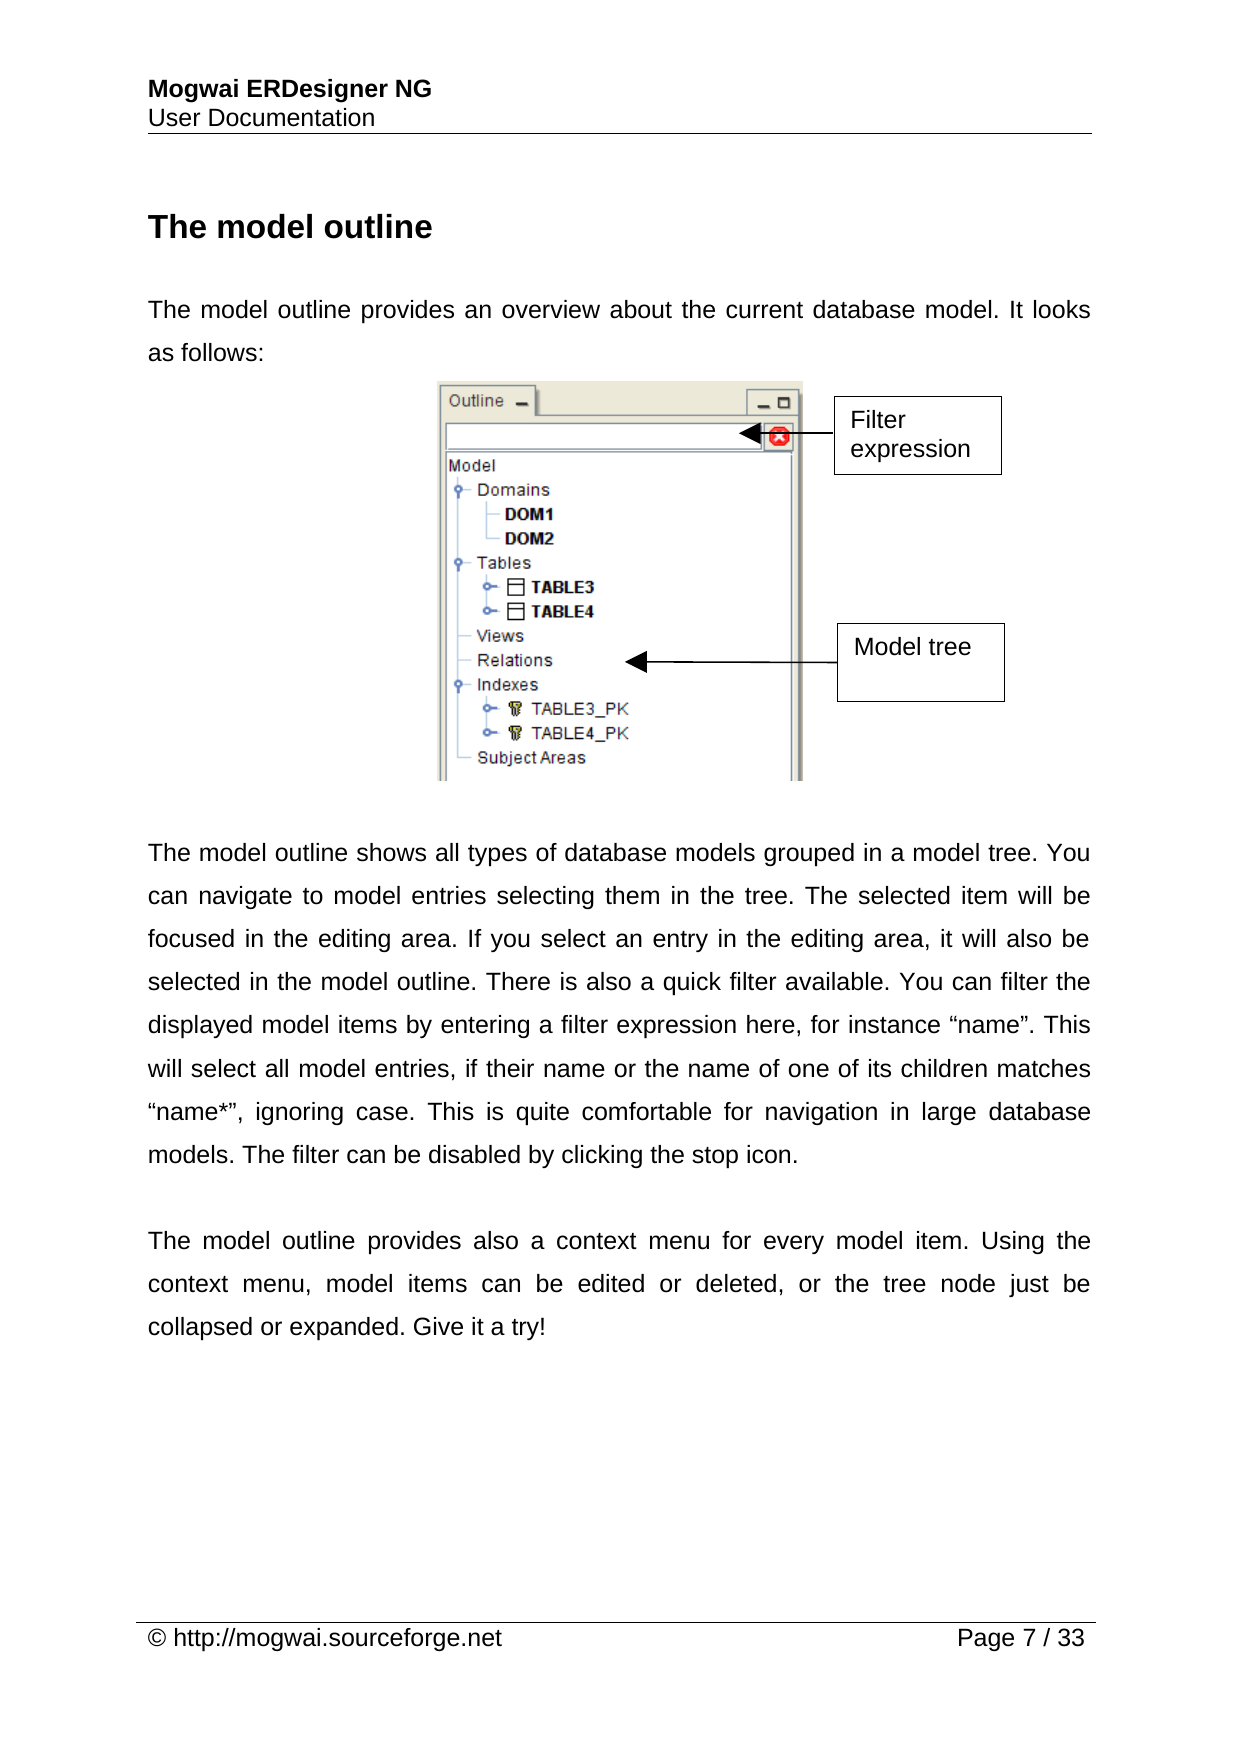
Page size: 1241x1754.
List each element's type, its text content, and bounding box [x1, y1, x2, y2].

text Model tree [853, 632, 989, 661]
text The model outline shows all types of database models grouped in a model tree. You can navigate to model entries selecting them in the tree. The selected item will be focused in the editing area. If you select an entry in the editing area, it will also be selected in the model outline. There is also a quick filter available. You can filter the displayed model items by entering a filter expression here, for instance “name”. This will select all model entries, if their name or the name of one of its children matches “name*”, ignoring case. This is quite comfortable for navigation in large database models. The filter can be disabled by clicking the stop icon. [148, 838, 1092, 1169]
text Filter expression [850, 405, 985, 462]
text The model outline provides also a context menu for every model item. Using the context menu, model items can be edited or deleted, or the tree node just be collapsed or expanded. Give it a try! [148, 1226, 1092, 1341]
text The model outline provides an overview about the current database model. It looks as follows: [148, 295, 1092, 367]
subtitle The model outline [148, 207, 1092, 246]
